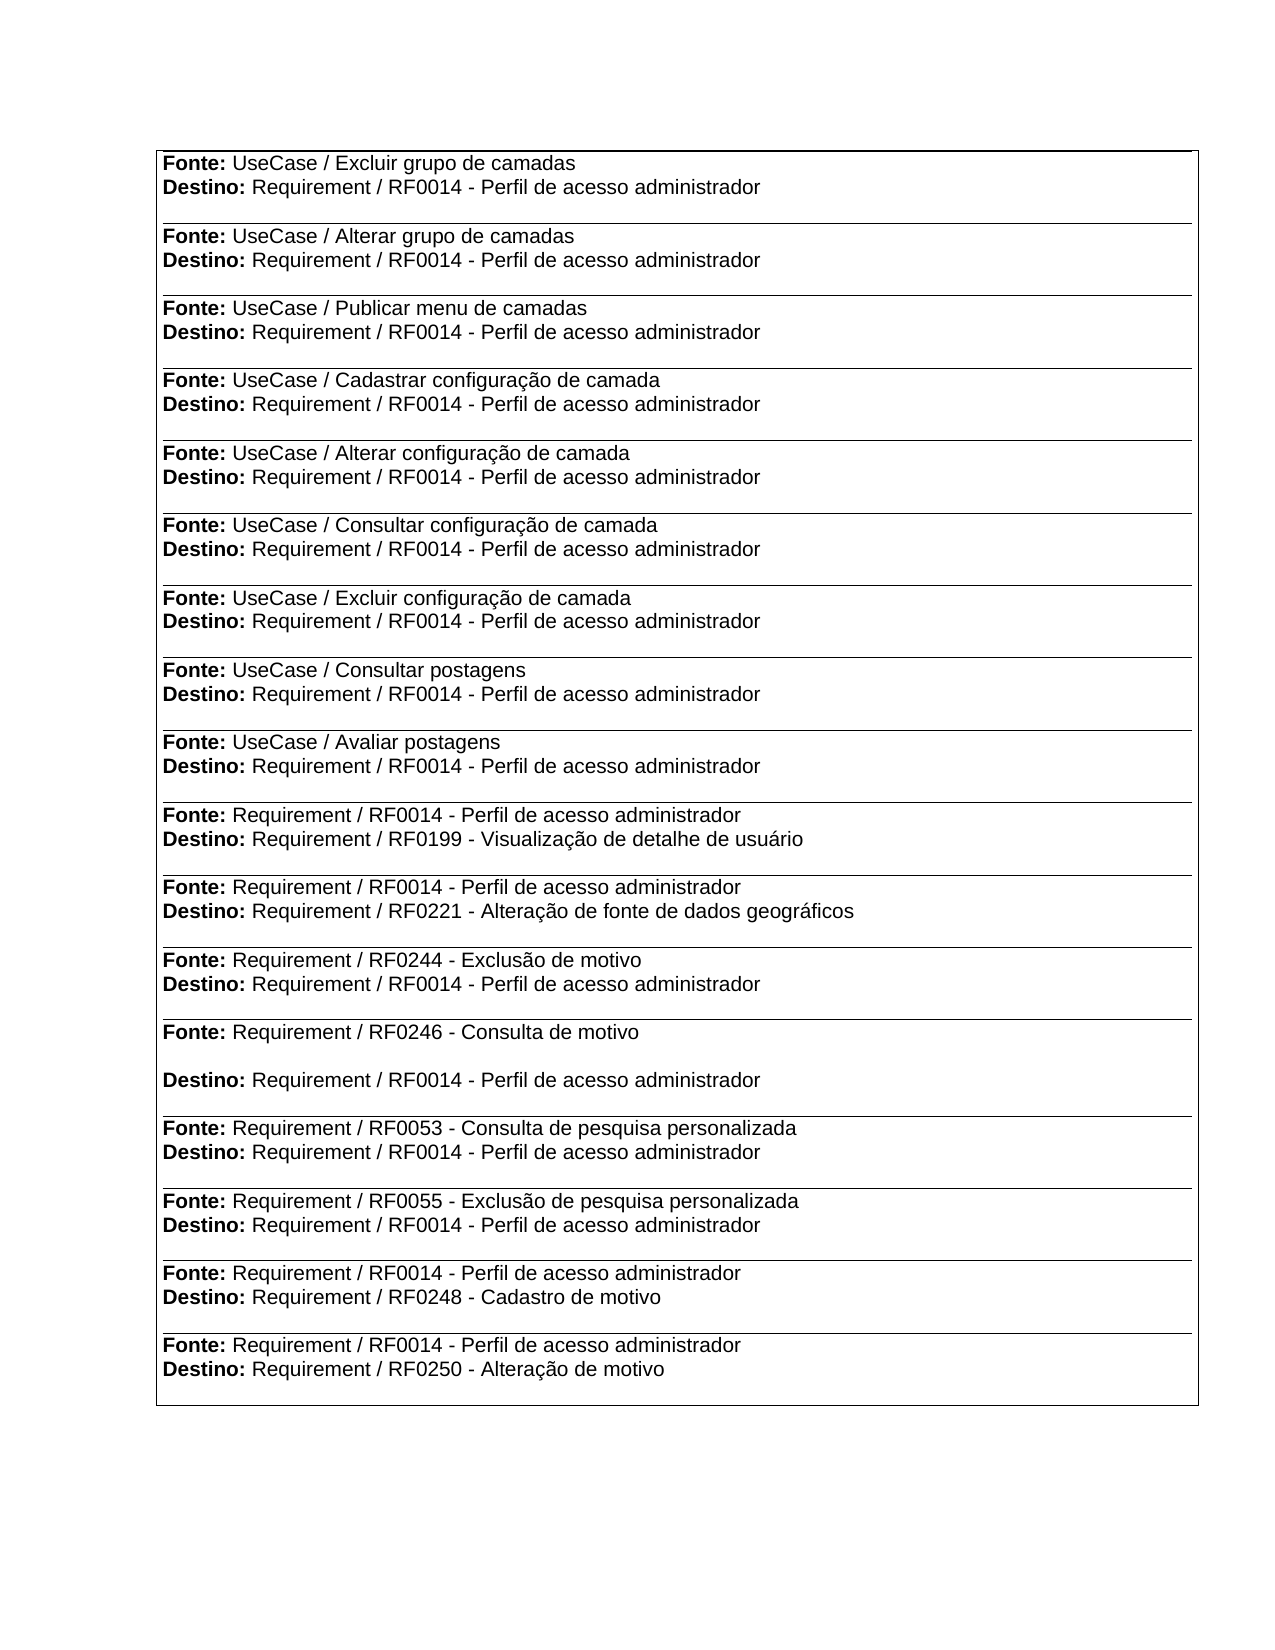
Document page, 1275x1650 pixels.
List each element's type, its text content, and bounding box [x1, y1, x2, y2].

table_cell [157, 151, 1198, 1405]
table_cell Fonte: Requirement / RF0014 - Perfil de acesso administrador Destino: Requirement / RF0248 - Cadastro de motivo [163, 1261, 1192, 1333]
table_cell Fonte: UseCase / Cadastrar configuração de camada Destino: Requirement / RF0014 - Perfil de acesso administrador [163, 369, 1192, 440]
table_cell Fonte: UseCase / Avaliar postagens Destino: Requirement / RF0014 - Perfil de acesso administrador [163, 731, 1192, 802]
table_cell Fonte: Requirement / RF0055 - Exclusão de pesquisa personalizada Destino: Requirement / RF0014 - Perfil de acesso administrador [163, 1189, 1192, 1260]
table_cell Fonte: Requirement / RF0014 - Perfil de acesso administrador Destino: Requirement / RF0199 - Visualização de detalhe de usuário [163, 803, 1192, 874]
table_cell Fonte: UseCase / Excluir grupo de camadas Destino: Requirement / RF0014 - Perfil de acesso administrador [163, 152, 1192, 223]
table_cell Fonte: Requirement / RF0053 - Consulta de pesquisa personalizada Destino: Requirement / RF0014 - Perfil de acesso administrador [163, 1117, 1192, 1188]
table_cell Fonte: UseCase / Excluir configuração de camada Destino: Requirement / RF0014 - Perfil de acesso administrador [163, 586, 1192, 657]
table_cell Fonte: Requirement / RF0244 - Exclusão de motivo Destino: Requirement / RF0014 - Perfil de acesso administrador [163, 948, 1192, 1019]
table_cell Fonte: UseCase / Alterar grupo de camadas Destino: Requirement / RF0014 - Perfil de acesso administrador [163, 224, 1192, 295]
table_cell Fonte: UseCase / Alterar configuração de camada Destino: Requirement / RF0014 - Perfil de acesso administrador [163, 441, 1192, 512]
table_cell Fonte: Requirement / RF0014 - Perfil de acesso administrador Destino: Requirement / RF0250 - Alteração de motivo [163, 1334, 1192, 1405]
table_cell Fonte: UseCase / Consultar configuração de camada Destino: Requirement / RF0014 - Perfil de acesso administrador [163, 514, 1192, 585]
table_cell Fonte: Requirement / RF0246 - Consulta de motivo Destino: Requirement / RF0014 - Perfil de acesso administrador [163, 1020, 1192, 1116]
table_cell Fonte: Requirement / RF0014 - Perfil de acesso administrador Destino: Requirement / RF0221 - Alteração de fonte de dados geográficos [163, 876, 1192, 947]
table_cell Fonte: UseCase / Consultar postagens Destino: Requirement / RF0014 - Perfil de acesso administrador [163, 658, 1192, 730]
table_cell Fonte: UseCase / Publicar menu de camadas Destino: Requirement / RF0014 - Perfil de acesso administrador [163, 296, 1192, 368]
